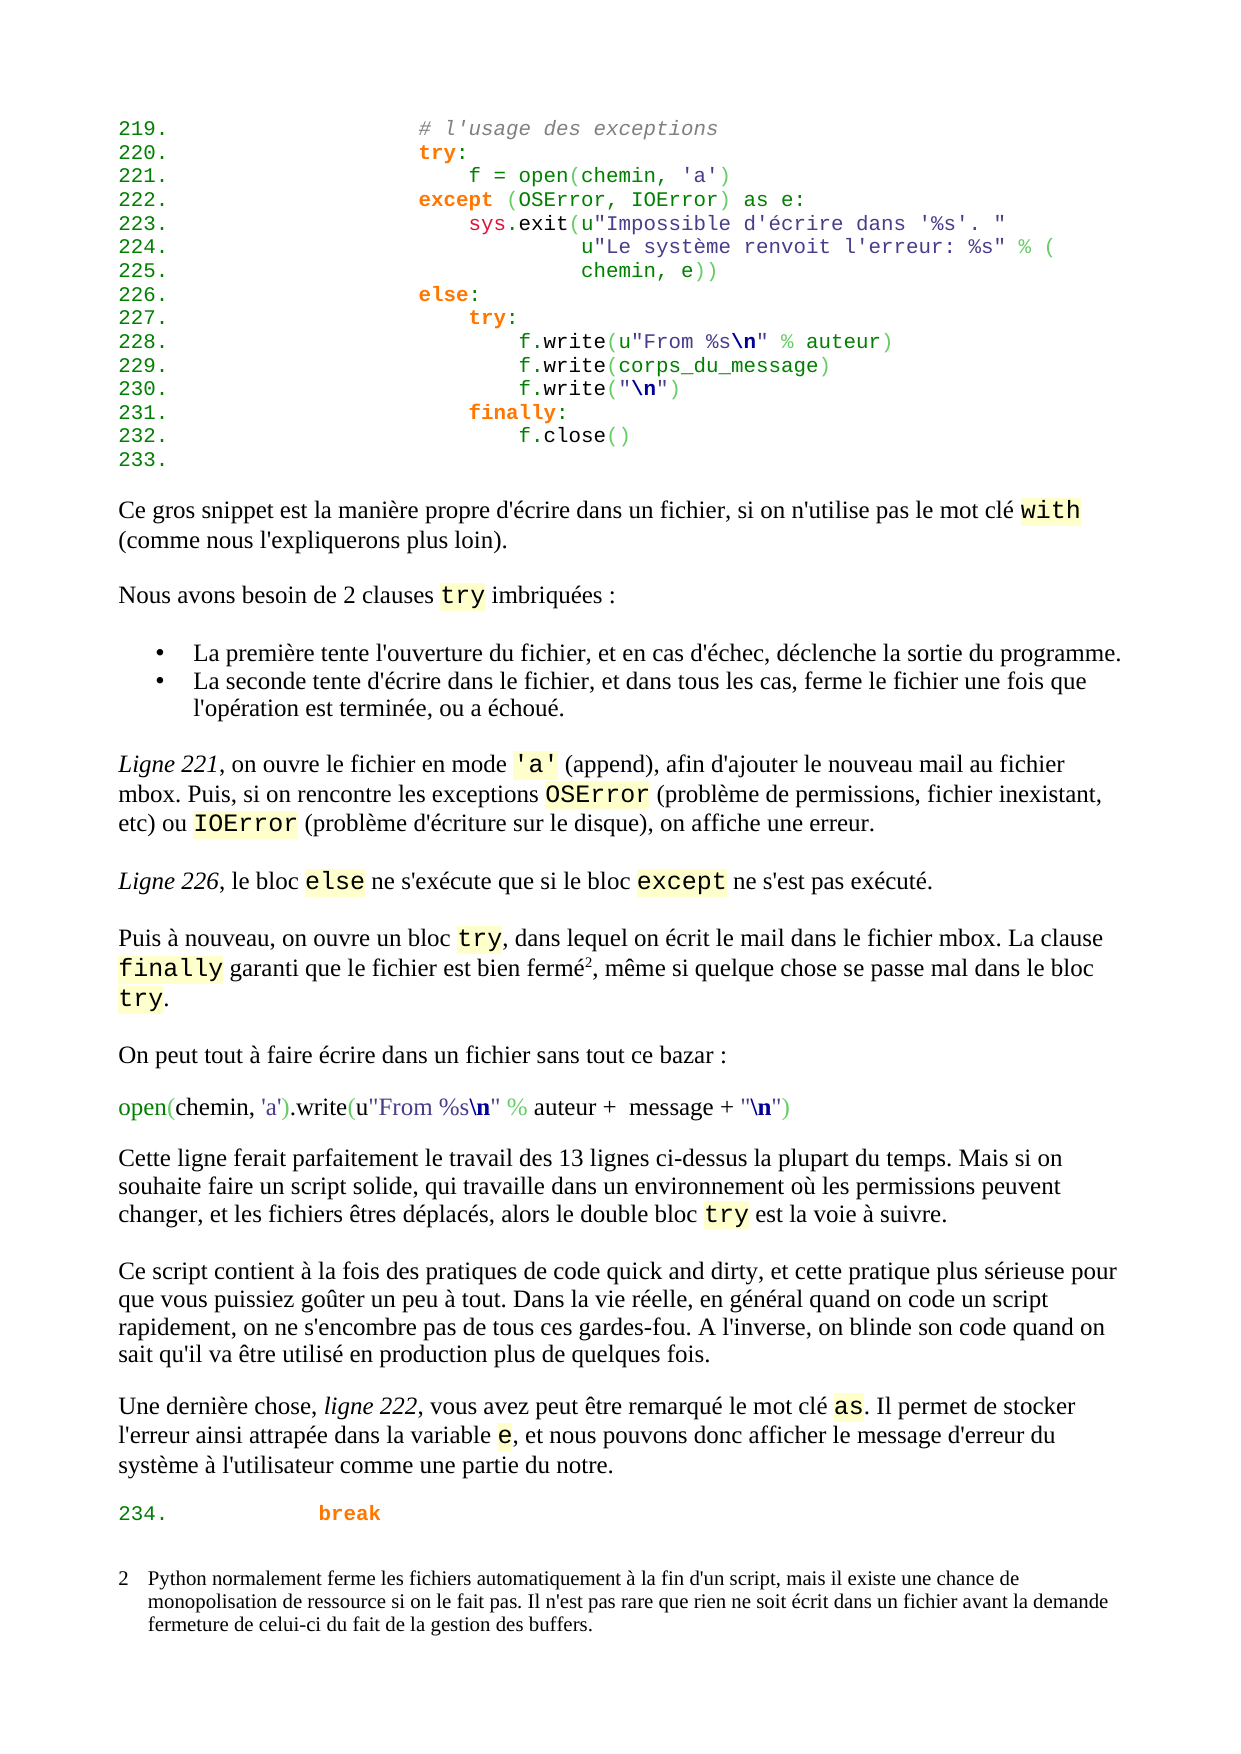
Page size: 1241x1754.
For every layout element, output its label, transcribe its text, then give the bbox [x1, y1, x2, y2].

list u"Le système renvoit l'erreur: %s" % ( [118, 236, 1122, 260]
text Puis à nouveau, on ouvre un bloc try, dans lequel on écrit le mail dans le fichier mbox. La clause finally garanti que le fichier est bien fermé, même si quelque chose se passe mal dans le bloc try. [118, 924, 1122, 1014]
list f = open(chemin, 'a') [118, 165, 1122, 189]
text Ce script contient à la fois des pratiques de code quick and dirty, et cette pratique plus sérieuse pour que vous puissiez goûter un peu à tout. Dans la vie réelle, en général quand on code un script rapidement, on ne s'encombre pas de tous ces gardes-fou. A l'inverse, on blinde son code quand on sait qu'il va être utilisé en production plus de quelques fois. [118, 1257, 1122, 1368]
list f.close() [118, 426, 1122, 449]
text Une dernière chose, ligne 222, vous avez peut être remarqué le mot clé as. Il permet de stocker l'erreur ainsi attrapée dans la variable e, et nous pouvons donc afficher le message d'erreur du système à l'utilisateur comme une partie du notre. [118, 1392, 1122, 1479]
text Ligne 221, on ouvre le fichier en mode 'a' (append), afin d'ajouter le nouveau mail au fichier mbox. Puis, si on rencontre les exceptions OSError (problème de permissions, fichier inexistant, etc) ou IOError (problème d'écriture sur le disque), on affiche une erreur. [118, 750, 1122, 839]
list La seconde tente d'écrire dans le fichier, et dans tous les cas, ferme le fichier une fois que l'opération est terminée, ou a échoué. [156, 667, 1122, 722]
list try: [118, 307, 1122, 331]
list except (OSError, IOError) as e: [118, 189, 1122, 213]
list finally: [118, 402, 1122, 426]
list La première tente l'ouverture du fichier, et en cas d'échec, déclenche la sortie du programme. [156, 639, 1122, 667]
text Ligne 226, le bloc else ne s'exécute que si le bloc except ne s'est pas exécuté. [118, 867, 1122, 897]
text Ce gros snippet est la manière propre d'écrire dans un fichier, si on n'utilise pas le mot clé with (comme nous l'expliquerons plus loin). [118, 496, 1122, 554]
list break [118, 1503, 1122, 1526]
list f.write(u"From %s\n" % auteur) [118, 331, 1122, 354]
list f.write("\n") [118, 378, 1122, 402]
text Python normalement ferme les fichiers automatiquement à la fin d'un script, mais il existe une chance de monopolisation de ressource si on le fait pas. Il n'est pas rare que rien ne soit écrit dans un fichier avant la demande fermeture de celui-ci du fait de la gestion des buffers. [118, 1566, 1122, 1636]
list try: [118, 142, 1122, 165]
list chemin, e)) [118, 260, 1122, 284]
text open(chemin, 'a').write(u"From %s\n" % auteur + message + "\n") [118, 1093, 1122, 1121]
list else: [118, 284, 1122, 307]
text Cette ligne ferait parfaitement le travail des 13 lignes ci-dessus la plupart du temps. Mais si on souhaite faire un script solide, qui travaille dans un environnement où les permissions peuvent changer, et les fichiers êtres déplacés, alors le double bloc try est la voie à suivre. [118, 1144, 1122, 1229]
list f.write(corps_du_message) [118, 354, 1122, 378]
text On peut tout à faire écrire dans un fichier sans tout ce bazar : [118, 1042, 1122, 1069]
list # l'usage des exceptions [118, 118, 1122, 142]
list sys.exit(u"Impossible d'écrire dans '%s'. " [118, 213, 1122, 236]
text Nous avons besoin de 2 clauses try imbriquées : [118, 582, 1122, 611]
